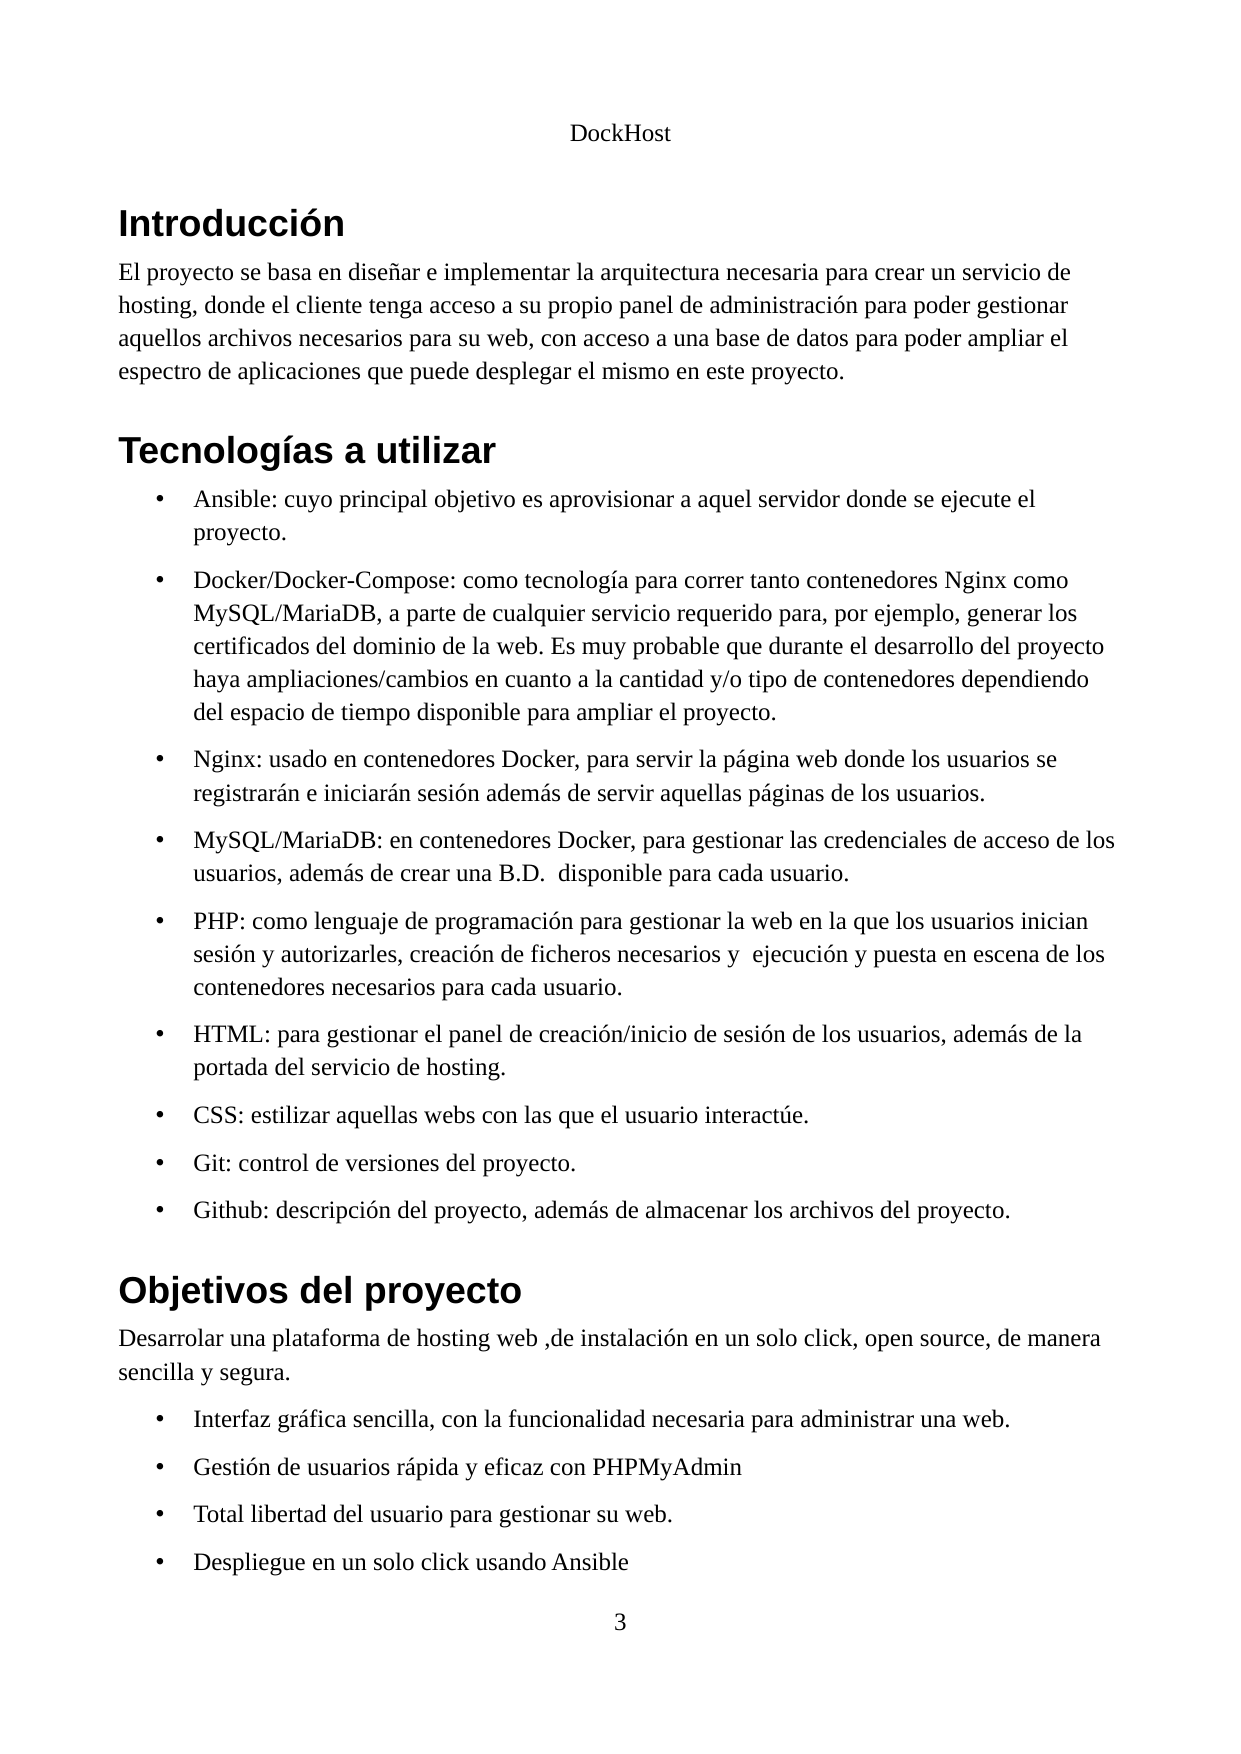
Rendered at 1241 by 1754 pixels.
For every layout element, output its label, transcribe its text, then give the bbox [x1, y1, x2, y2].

list PHP: como lenguaje de programación para gestionar la web en la que los usuarios inician sesión y autorizarles, creación de ficheros necesarios y ejecución y puesta en escena de los contenedores necesarios para cada usuario. [156, 906, 1122, 1001]
subtitle Introducción [118, 201, 1122, 244]
subtitle Tecnologías a utilizar [118, 429, 1122, 472]
list Total libertad del usuario para gestionar su web. [156, 1499, 1122, 1528]
list Nginx: usado en contenedores Docker, para servir la página web donde los usuarios se registrarán e iniciarán sesión además de servir aquellas páginas de los usuarios. [156, 744, 1122, 806]
list Despliegue en un solo click usando Ansible [156, 1547, 1122, 1576]
list Git: control de versiones del proyecto. [156, 1148, 1122, 1176]
text Desarrolar una plataforma de hosting web ,de instalación en un solo click, open source, de manera sencilla y segura. [118, 1323, 1122, 1385]
list Github: descripción del proyecto, además de almacenar los archivos del proyecto. [156, 1195, 1122, 1224]
subtitle Objetivos del proyecto [118, 1268, 1122, 1311]
list Interfaz gráfica sencilla, con la funcionalidad necesaria para administrar una web. [156, 1404, 1122, 1433]
text El proyecto se basa en diseñar e implementar la arquitectura necesaria para crear un servicio de hosting, donde el cliente tenga acceso a su propio panel de administración para poder gestionar aquellos archivos necesarios para su web, con acceso a una base de datos para poder ampliar el espectro de aplicaciones que puede desplegar el mismo en este proyecto. [118, 257, 1122, 385]
list HTML: para gestionar el panel de creación/inicio de sesión de los usuarios, además de la portada del servicio de hosting. [156, 1019, 1122, 1081]
list Ansible: cuyo principal objetivo es aprovisionar a aquel servidor donde se ejecute el proyecto. [156, 484, 1122, 546]
list MySQL/MariaDB: en contenedores Docker, para gestionar las credenciales de acceso de los usuarios, además de crear una B.D. disponible para cada usuario. [156, 825, 1122, 887]
list CSS: estilizar aquellas webs con las que el usuario interactúe. [156, 1100, 1122, 1129]
list Docker/Docker-Compose: como tecnología para correr tanto contenedores Nginx como MySQL/MariaDB, a parte de cualquier servicio requerido para, por ejemplo, generar los certificados del dominio de la web. Es muy probable que durante el desarrollo del proyecto haya ampliaciones/cambios en cuanto a la cantidad y/o tipo de contenedores dependiendo del espacio de tiempo disponible para ampliar el proyecto. [156, 565, 1122, 726]
list Gestión de usuarios rápida y eficaz con PHPMyAdmin [156, 1452, 1122, 1481]
